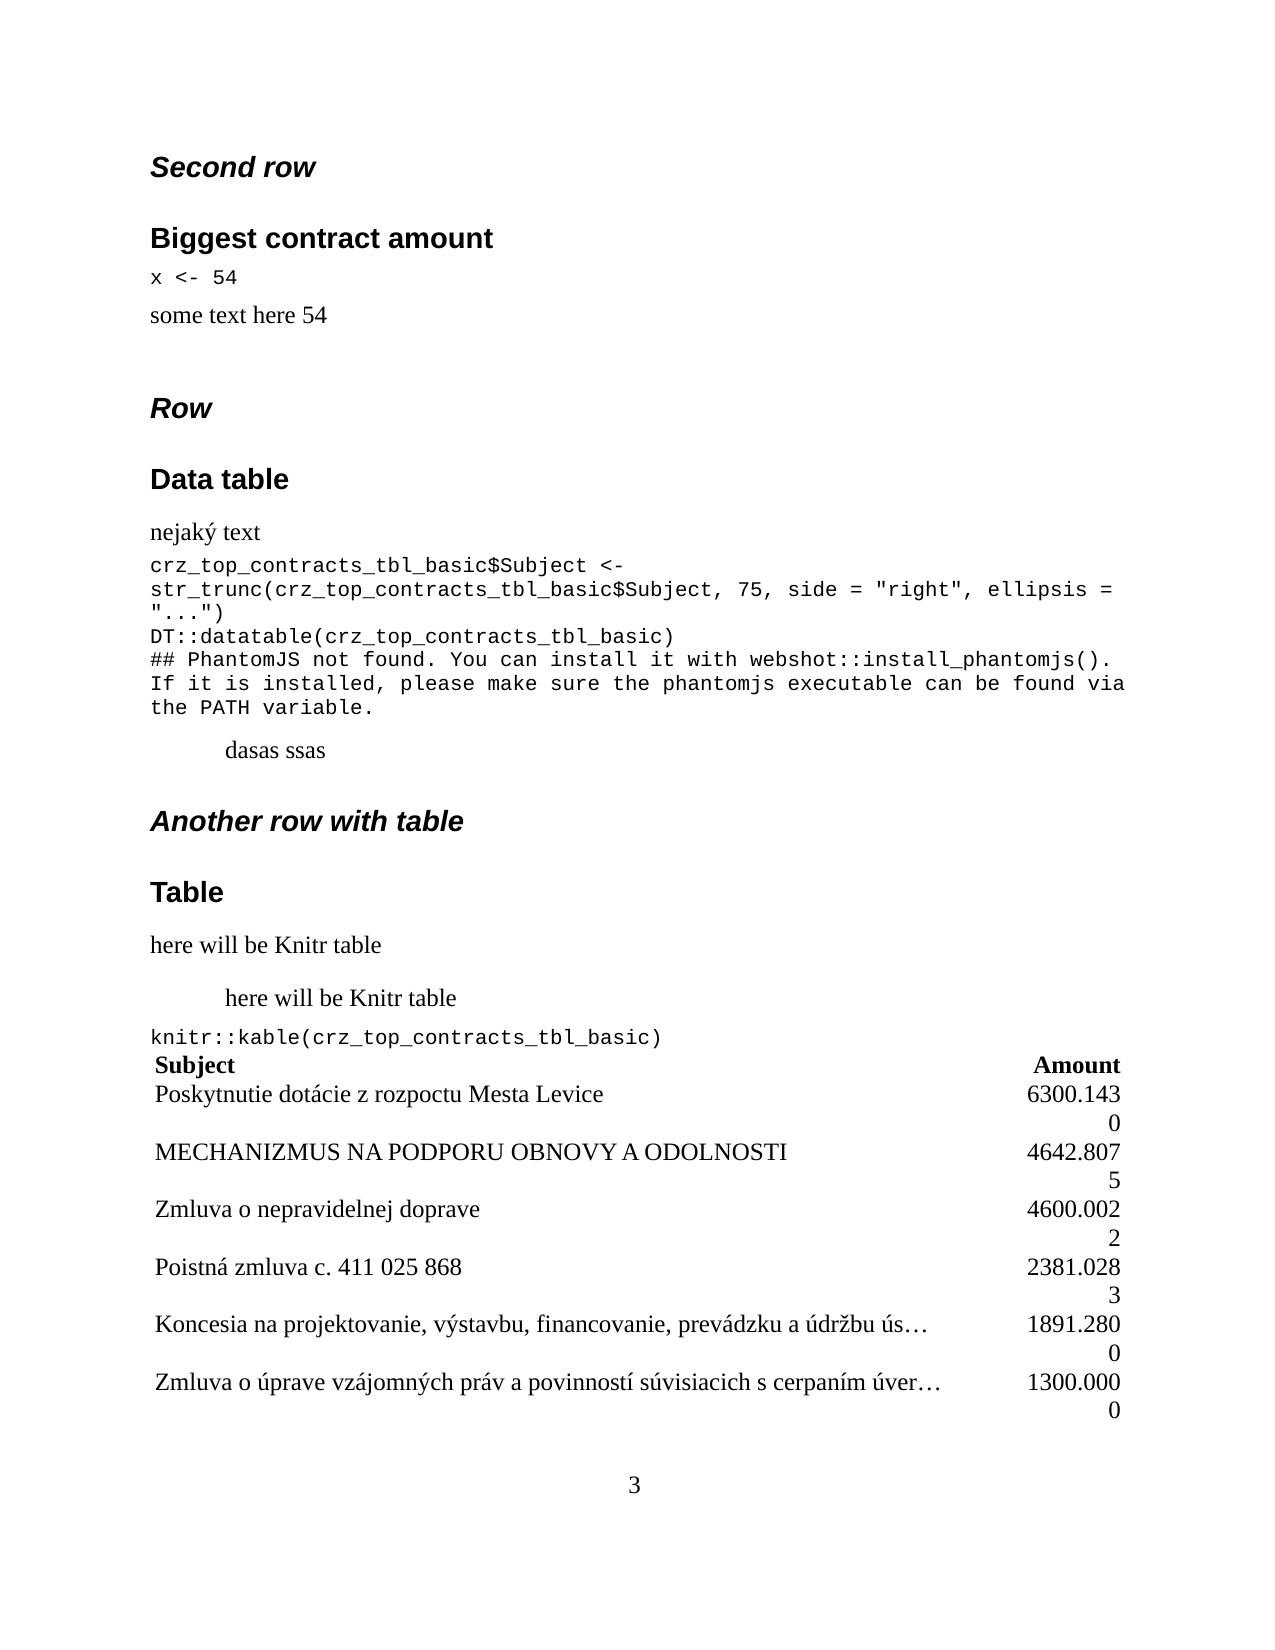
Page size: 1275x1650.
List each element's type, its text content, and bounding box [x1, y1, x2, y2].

subtitle Row [150, 391, 1125, 425]
text here will be Knitr table [225, 983, 1125, 1012]
table_header Subject [150, 1050, 1012, 1079]
text some text here 54 [150, 300, 1125, 328]
table_cell 4600.0022 [1012, 1194, 1125, 1252]
text here will be Knitr table [150, 930, 1125, 959]
table_cell 2381.0283 [1012, 1252, 1125, 1309]
subtitle Second row [150, 150, 1125, 183]
table_cell MECHANIZMUS NA PODPORU OBNOVY A ODOLNOSTI [150, 1137, 1012, 1194]
text knitr::kable(crz_top_contracts_tbl_basic) [150, 1027, 1125, 1050]
subtitle Table [150, 875, 1125, 909]
subtitle Data table [150, 462, 1125, 496]
table_cell Poskytnutie dotácie z rozpoctu Mesta Levice [150, 1079, 1012, 1137]
table_cell Koncesia na projektovanie, výstavbu, financovanie, prevádzku a údržbu ús… [150, 1309, 1012, 1367]
table_cell 1891.2800 [1012, 1309, 1125, 1367]
text nejaký text [150, 517, 1125, 546]
table_cell Poistná zmluva c. 411 025 868 [150, 1252, 1012, 1309]
text dasas ssas [225, 735, 1125, 764]
table_cell 4642.8075 [1012, 1137, 1125, 1194]
table_header Amount [1012, 1050, 1125, 1079]
text crz_top_contracts_tbl_basic$Subject <- str_trunc(crz_top_contracts_tbl_basic$Subject, 75, side = "right", ellipsis = "...") [150, 555, 1125, 626]
table_cell 6300.1430 [1012, 1079, 1125, 1137]
table_cell Zmluva o úprave vzájomných práv a povinností súvisiacich s cerpaním úver… [150, 1367, 1012, 1424]
table_cell 1300.0000 [1012, 1367, 1125, 1424]
subtitle Another row with table [150, 804, 1125, 838]
table_cell Zmluva o nepravidelnej doprave [150, 1194, 1012, 1252]
text ## PhantomJS not found. You can install it with webshot::install_phantomjs(). If it is installed, please make sure the phantomjs executable can be found via the PATH variable. [150, 649, 1125, 720]
text x <- 54 [150, 267, 1125, 291]
text DT::datatable(crz_top_contracts_tbl_basic) [150, 626, 1125, 649]
subtitle Biggest contract amount [150, 221, 1125, 254]
